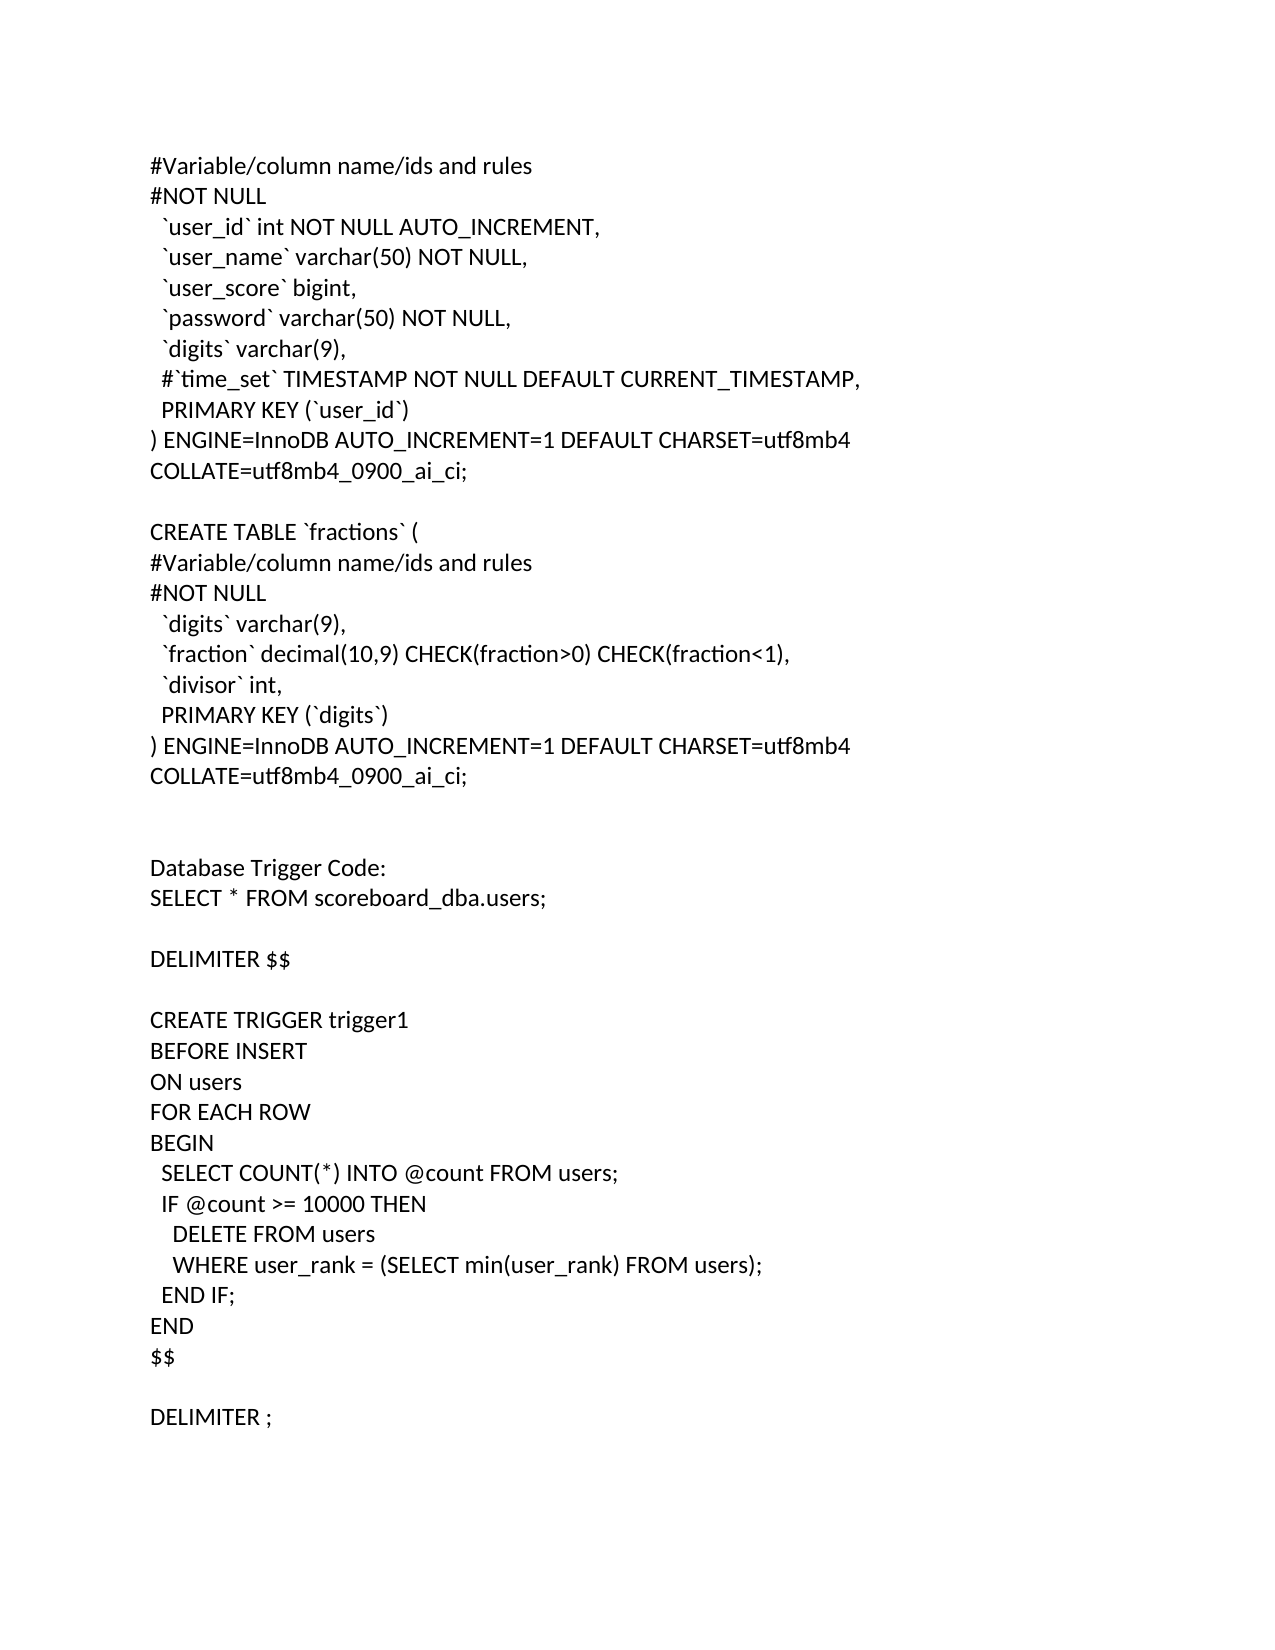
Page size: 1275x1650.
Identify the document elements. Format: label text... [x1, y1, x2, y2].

text DELIMITER $$ [150, 943, 1125, 974]
text #NOT NULL [150, 577, 1125, 608]
text SELECT COUNT(*) INTO @count FROM users; [150, 1157, 1125, 1188]
text CREATE TRIGGER trigger1 [150, 1004, 1125, 1035]
text PRIMARY KEY (`user_id`) [150, 394, 1125, 425]
text `password` varchar(50) NOT NULL, [150, 303, 1125, 333]
text DELIMITER ; [150, 1401, 1125, 1432]
text `user_score` bigint, [150, 272, 1125, 303]
text DELETE FROM users [150, 1218, 1125, 1249]
text #Variable/column name/ids and rules [150, 150, 1125, 181]
text `digits` varchar(9), [150, 333, 1125, 364]
text #Variable/column name/ids and rules [150, 547, 1125, 577]
text ) ENGINE=InnoDB AUTO_INCREMENT=1 DEFAULT CHARSET=utf8mb4 COLLATE=utf8mb4_0900_ai_ci; [150, 730, 1125, 791]
text #`time_set` TIMESTAMP NOT NULL DEFAULT CURRENT_TIMESTAMP, [150, 364, 1125, 394]
text `fraction` decimal(10,9) CHECK(fraction>0) CHECK(fraction<1), [150, 638, 1125, 669]
text BEGIN [150, 1127, 1125, 1157]
text `user_name` varchar(50) NOT NULL, [150, 242, 1125, 272]
text ) ENGINE=InnoDB AUTO_INCREMENT=1 DEFAULT CHARSET=utf8mb4 COLLATE=utf8mb4_0900_ai_ci; [150, 425, 1125, 486]
text ON users [150, 1066, 1125, 1096]
text BEFORE INSERT [150, 1035, 1125, 1066]
text IF @count >= 10000 THEN [150, 1188, 1125, 1218]
text `divisor` int, [150, 669, 1125, 699]
text $$ [150, 1340, 1125, 1371]
text END IF; [150, 1279, 1125, 1310]
text FOR EACH ROW [150, 1096, 1125, 1127]
text `user_id` int NOT NULL AUTO_INCREMENT, [150, 211, 1125, 242]
text `digits` varchar(9), [150, 608, 1125, 638]
text SELECT * FROM scoreboard_dba.users; [150, 882, 1125, 913]
text END [150, 1310, 1125, 1340]
text Database Trigger Code: [150, 852, 1125, 882]
text #NOT NULL [150, 181, 1125, 211]
text WHERE user_rank = (SELECT min(user_rank) FROM users); [150, 1249, 1125, 1279]
text PRIMARY KEY (`digits`) [150, 699, 1125, 730]
text CREATE TABLE `fractions` ( [150, 516, 1125, 547]
